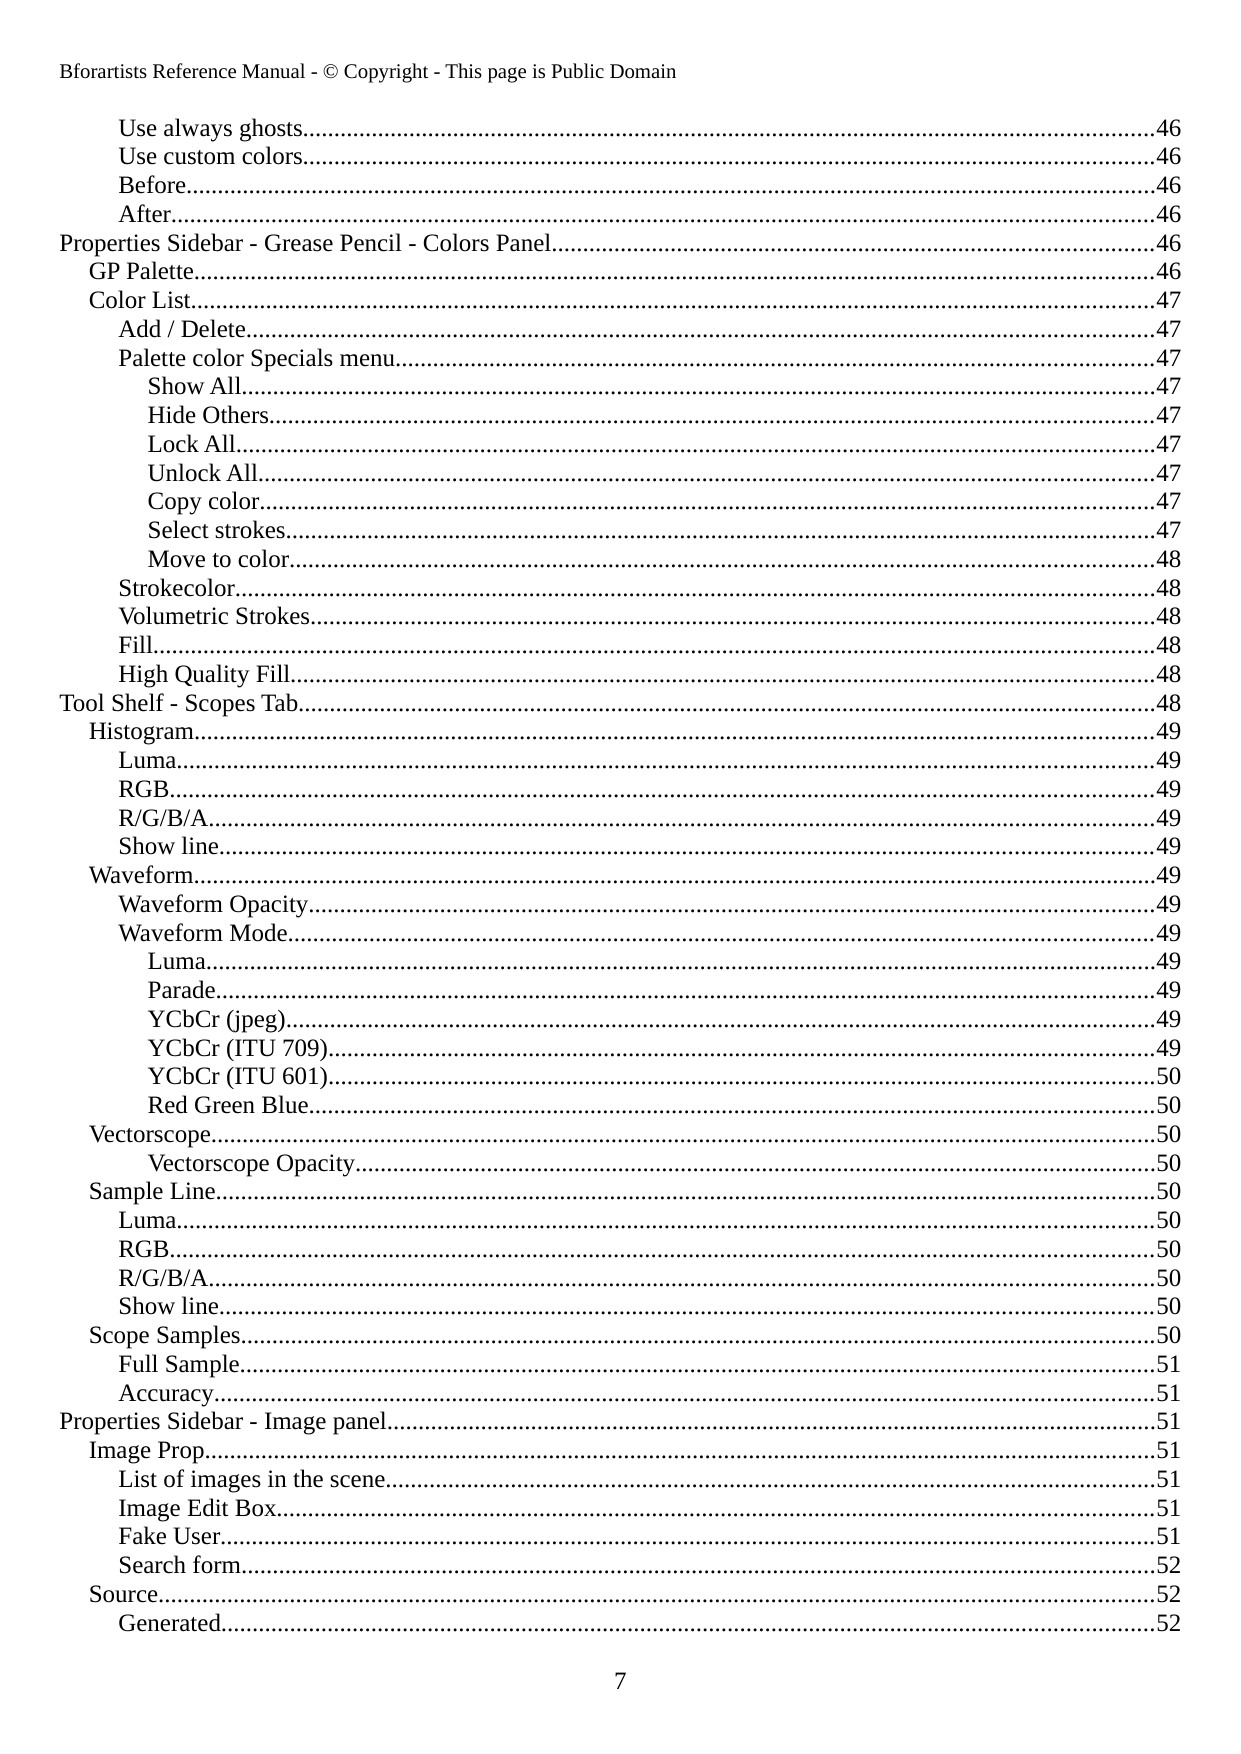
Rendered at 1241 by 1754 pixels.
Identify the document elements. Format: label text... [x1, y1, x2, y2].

text Vectorscope 50 [88, 1119, 1181, 1148]
text Use always ghosts 46 [118, 113, 1181, 141]
text Red Green Blue 50 [147, 1090, 1181, 1119]
text Image Prop 51 [88, 1435, 1181, 1464]
text Color List 47 [88, 285, 1181, 314]
text Fake User 51 [118, 1521, 1181, 1550]
text Select strokes 47 [147, 515, 1181, 544]
text Search form 52 [118, 1550, 1181, 1579]
text Histogram 49 [88, 716, 1181, 745]
text YCbCr (ITU 709) 49 [147, 1033, 1181, 1061]
text Properties Sidebar - Grease Pencil - Colors Panel 46 [59, 228, 1181, 256]
text Fill 48 [118, 630, 1181, 659]
text YCbCr (ITU 601) 50 [147, 1061, 1181, 1090]
text Move to color 48 [147, 544, 1181, 573]
text Use custom colors 46 [118, 141, 1181, 170]
text Lock All 47 [147, 429, 1181, 458]
text Image Edit Box 51 [118, 1493, 1181, 1521]
text RGB 49 [118, 774, 1181, 803]
text Luma 49 [118, 745, 1181, 774]
text Show line 49 [118, 831, 1181, 860]
text List of images in the scene 51 [118, 1464, 1181, 1493]
text R/G/B/A 50 [118, 1263, 1181, 1291]
text Waveform 49 [88, 860, 1181, 889]
text Vectorscope Opacity 50 [147, 1148, 1181, 1176]
text Scope Samples 50 [88, 1320, 1181, 1349]
text Copy color 47 [147, 486, 1181, 515]
text Waveform Mode 49 [118, 918, 1181, 946]
text Luma 50 [118, 1205, 1181, 1234]
text R/G/B/A 49 [118, 803, 1181, 831]
text Show All 47 [147, 371, 1181, 400]
text Show line 50 [118, 1291, 1181, 1320]
text Before 46 [118, 170, 1181, 199]
text RGB 50 [118, 1234, 1181, 1263]
text Parade 49 [147, 975, 1181, 1004]
text Luma 49 [147, 946, 1181, 975]
text Strokecolor 48 [118, 573, 1181, 601]
text Unlock All 47 [147, 458, 1181, 486]
text Generated 52 [118, 1608, 1181, 1636]
text Hide Others 47 [147, 400, 1181, 429]
text Volumetric Strokes 48 [118, 601, 1181, 630]
text Waveform Opacity 49 [118, 889, 1181, 918]
text YCbCr (jpeg) 49 [147, 1004, 1181, 1033]
text High Quality Fill 48 [118, 659, 1181, 688]
text Accuracy 51 [118, 1378, 1181, 1406]
text Add / Delete 47 [118, 314, 1181, 343]
text After 46 [118, 199, 1181, 228]
text Tool Shelf - Scopes Tab 48 [59, 688, 1181, 716]
text Palette color Specials menu 47 [118, 343, 1181, 371]
text Full Sample 51 [118, 1349, 1181, 1378]
text GP Palette 46 [88, 256, 1181, 285]
text Source 52 [88, 1579, 1181, 1608]
text Sample Line 50 [88, 1176, 1181, 1205]
text Properties Sidebar - Image panel 51 [59, 1406, 1181, 1435]
